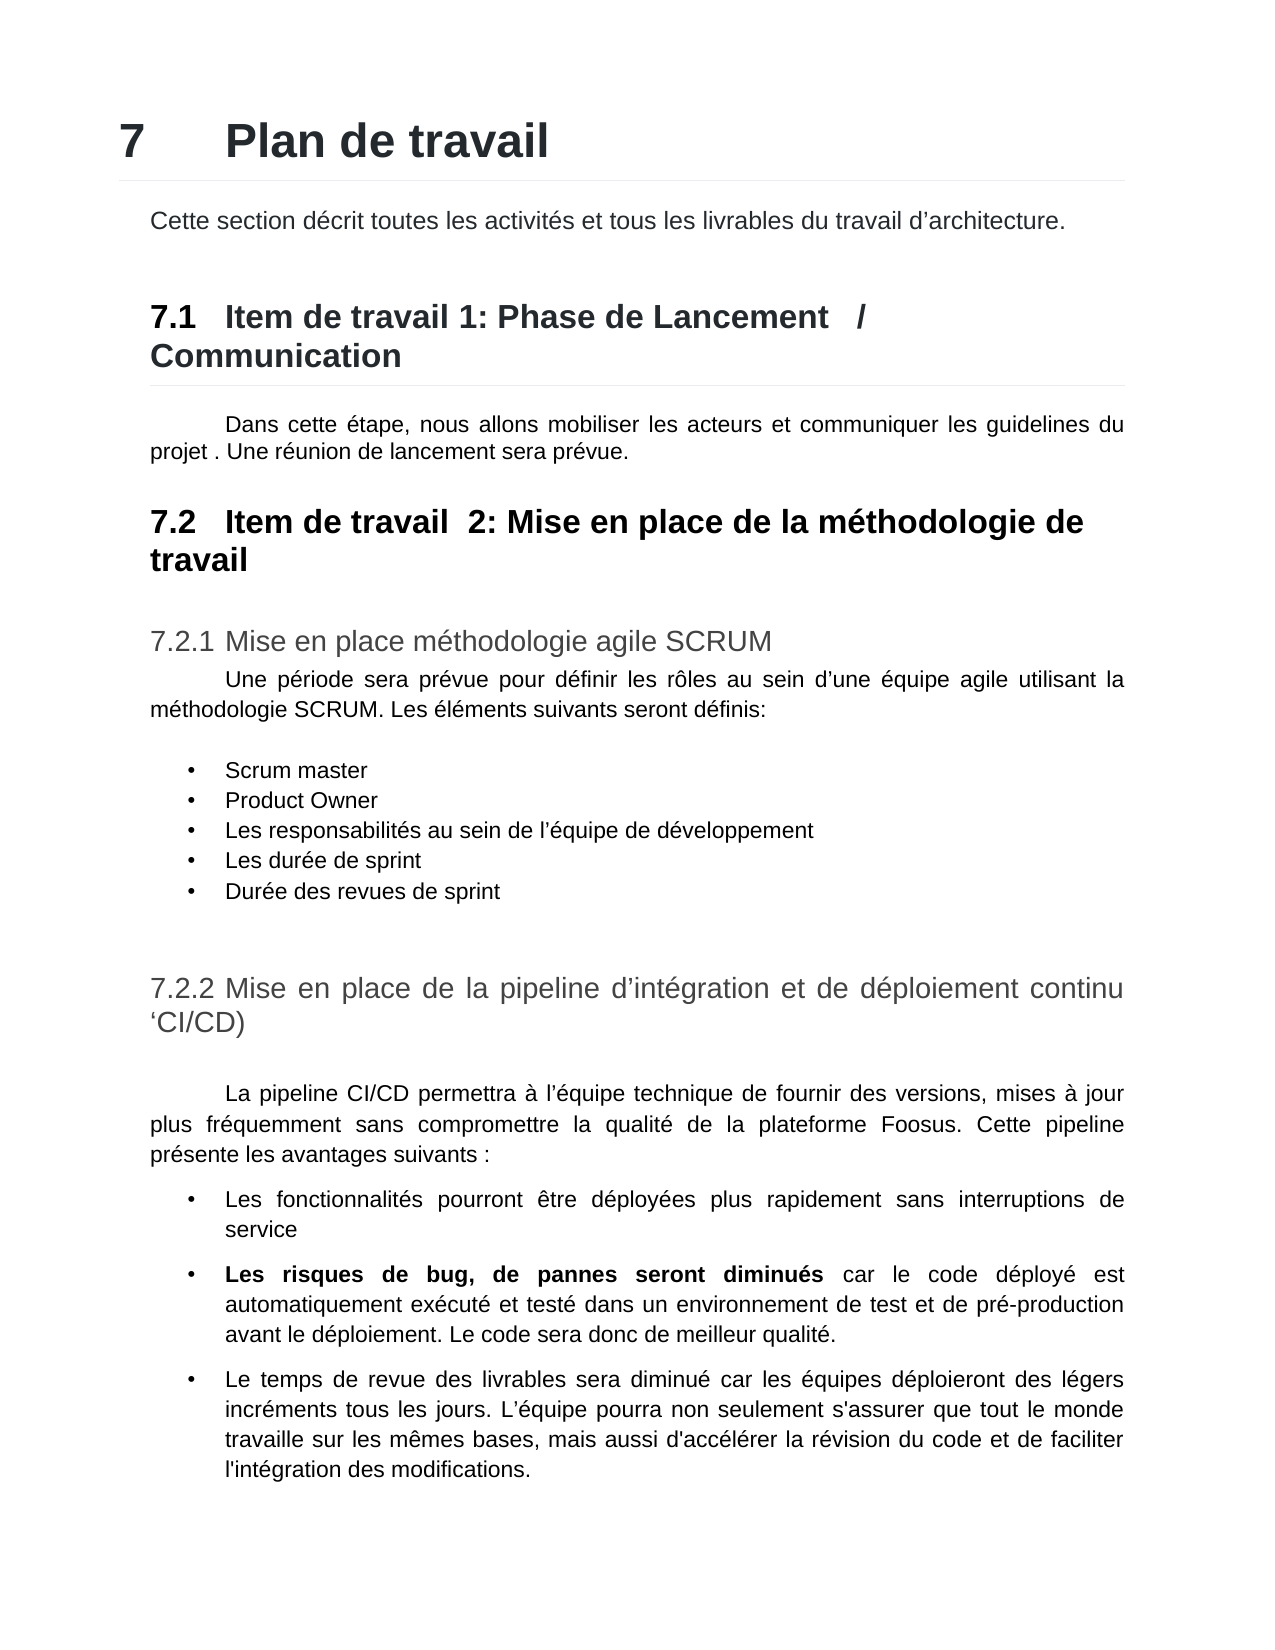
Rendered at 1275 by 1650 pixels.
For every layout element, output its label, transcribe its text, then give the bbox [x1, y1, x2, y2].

subtitle Mise en place méthodologie agile SCRUM [150, 624, 1125, 658]
subtitle Plan de travail [119, 112, 1125, 180]
list Les risques de bug, de pannes seront diminués car le code déployé est automatiquement exécuté et testé dans un environnement de test et de pré-production avant le déploiement. Le code sera donc de meilleur qualité. [187, 1261, 1125, 1347]
text La pipeline CI/CD permettra à l’équipe technique de fournir des versions, mises à jour plus fréquemment sans compromettre la qualité de la plateforme Foosus. Cette pipeline présente les avantages suivants : [150, 1080, 1125, 1167]
subtitle Mise en place de la pipeline d’intégration et de déploiement continu ‘CI/CD) [150, 971, 1125, 1072]
subtitle Item de travail 1: Phase de Lancement / Communication [150, 298, 1125, 385]
list Le temps de revue des livrables sera diminué car les équipes déploieront des légers incréments tous les jours. L’équipe pourra non seulement s'assurer que tout le monde travaille sur les mêmes bases, mais aussi d'accélérer la révision du code et de faciliter l'intégration des modifications. [187, 1366, 1125, 1483]
text Cette section décrit toutes les activités et tous les livrables du travail d’architecture. [150, 206, 1125, 235]
list Durée des revues de sprint [187, 878, 1125, 904]
list Les responsabilités au sein de l’équipe de développement [187, 817, 1125, 844]
subtitle Item de travail 2: Mise en place de la méthodologie de travail [150, 502, 1125, 578]
list Product Owner [187, 787, 1125, 813]
list Les durée de sprint [187, 847, 1125, 874]
text Dans cette étape, nous allons mobiliser les acteurs et communiquer les guidelines du projet . Une réunion de lancement sera prévue. [150, 411, 1125, 464]
list Les fonctionnalités pourront être déployées plus rapidement sans interruptions de service [187, 1186, 1125, 1242]
list Scrum master [187, 757, 1125, 783]
text Une période sera prévue pour définir les rôles au sein d’une équipe agile utilisant la méthodologie SCRUM. Les éléments suivants seront définis: [150, 666, 1125, 723]
